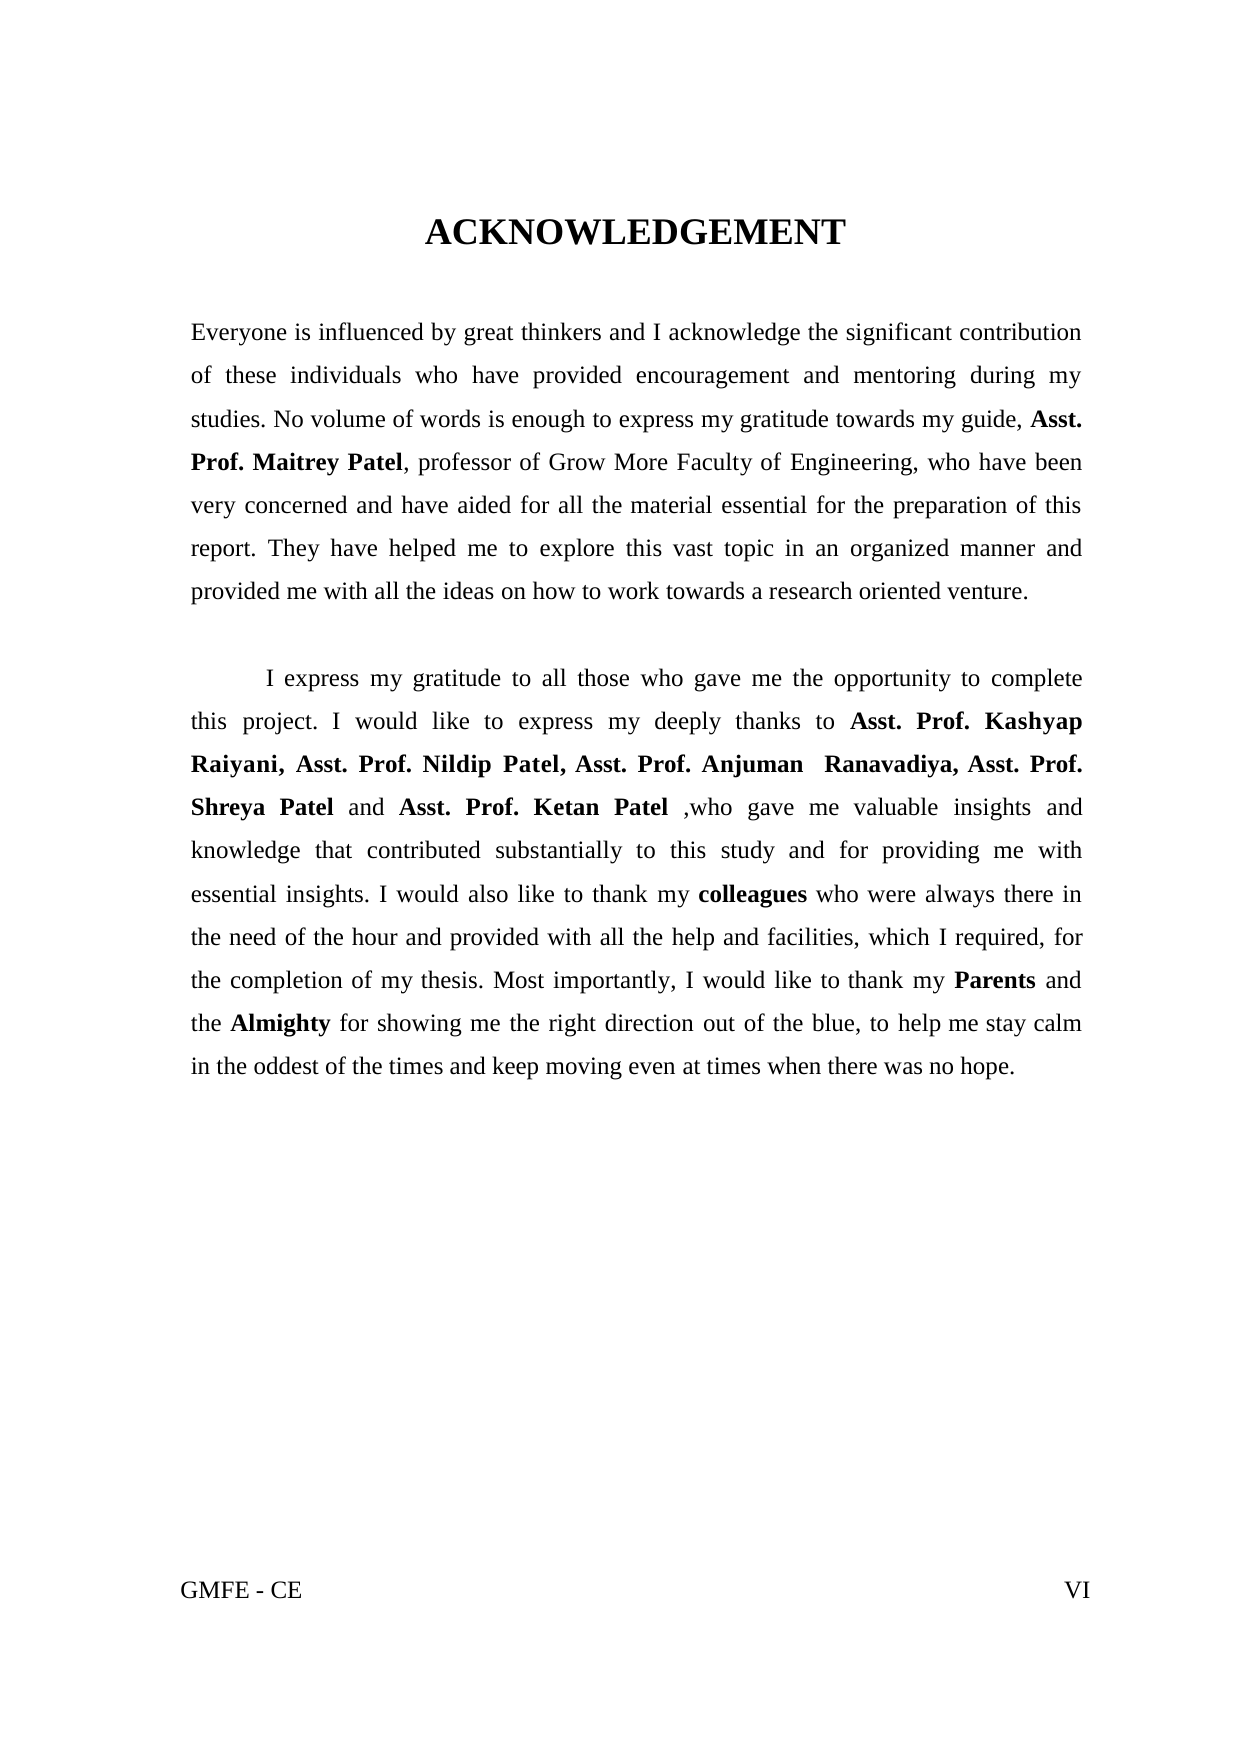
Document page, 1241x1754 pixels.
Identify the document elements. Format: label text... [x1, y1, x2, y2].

text Everyone is influenced by great thinkers and I acknowledge the significant contribution of these individuals who have provided encouragement and mentoring during my studies. No volume of words is enough to express my gratitude towards my guide, Asst. Prof. Maitrey Patel, professor of Grow More Faculty of Engineering, who have been very concerned and have aided for all the material essential for the preparation of this report. They have helped me to explore this vast topic in an organized manner and provided me with all the ideas on how to work towards a research oriented venture. [191, 317, 1082, 605]
text I express my gratitude to all those who gave me the opportunity to complete this project. I would like to express my deeply thanks to Asst. Prof. Kashyap Raiyani, Asst. Prof. Nildip Patel, Asst. Prof. Anjuman Ranavadiya, Asst. Prof. Shreya Patel and Asst. Prof. Ketan Patel ,who gave me valuable insights and knowledge that contributed substantially to this study and for providing me with essential insights. I would also like to thank my colleagues who were always there in the need of the hour and provided with all the help and facilities, which I required, for the completion of my thesis. Most importantly, I would like to thank my Parents and the Almighty for showing me the right direction out of the blue, to help me stay calm in the oddest of the times and keep moving even at times when there was no hope. [191, 663, 1083, 1080]
text ACKNOWLEDGEMENT [180, 209, 1090, 253]
